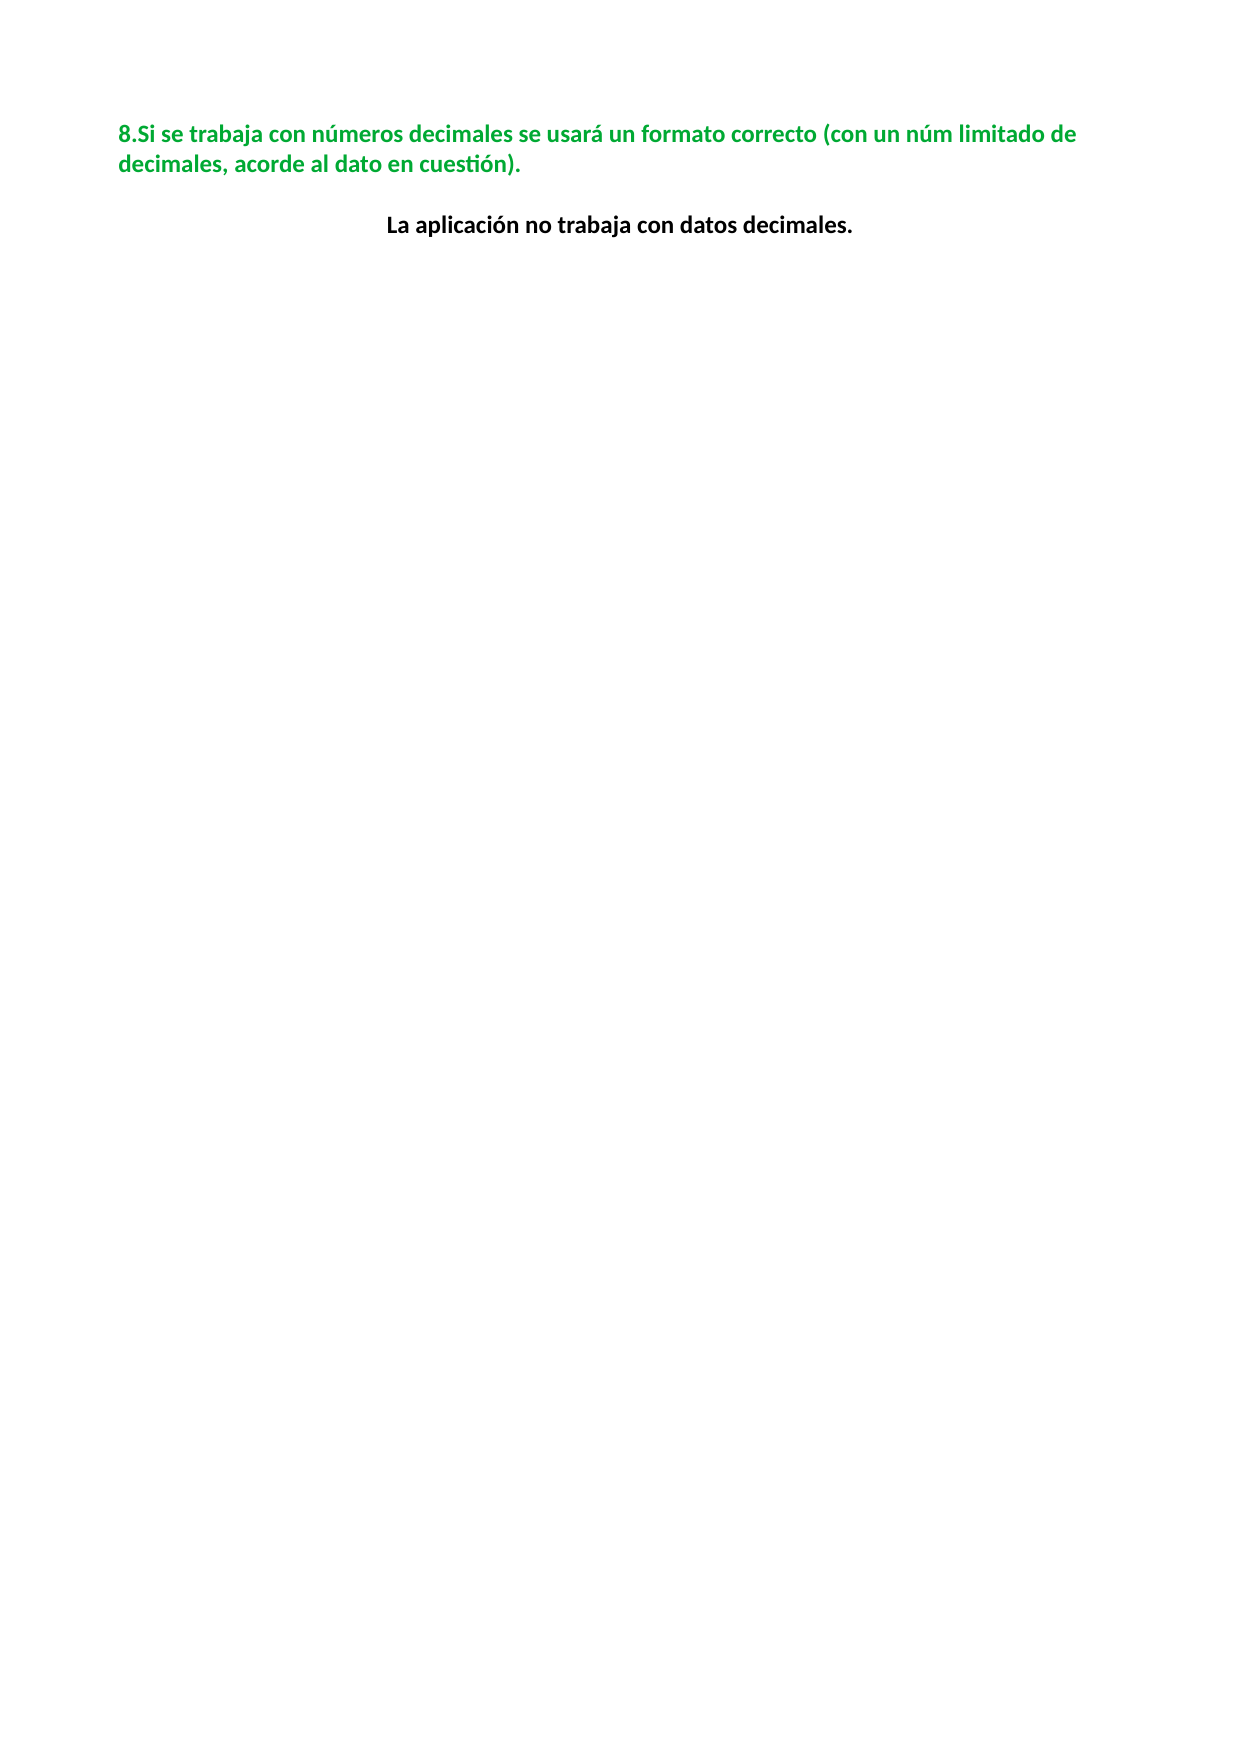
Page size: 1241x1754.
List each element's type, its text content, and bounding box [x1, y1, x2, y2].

text La aplicación no trabaja con datos decimales. [118, 179, 1122, 240]
text 8.Si se trabaja con números decimales se usará un formato correcto (con un núm limitado de decimales, acorde al dato en cuestión). [118, 118, 1122, 179]
